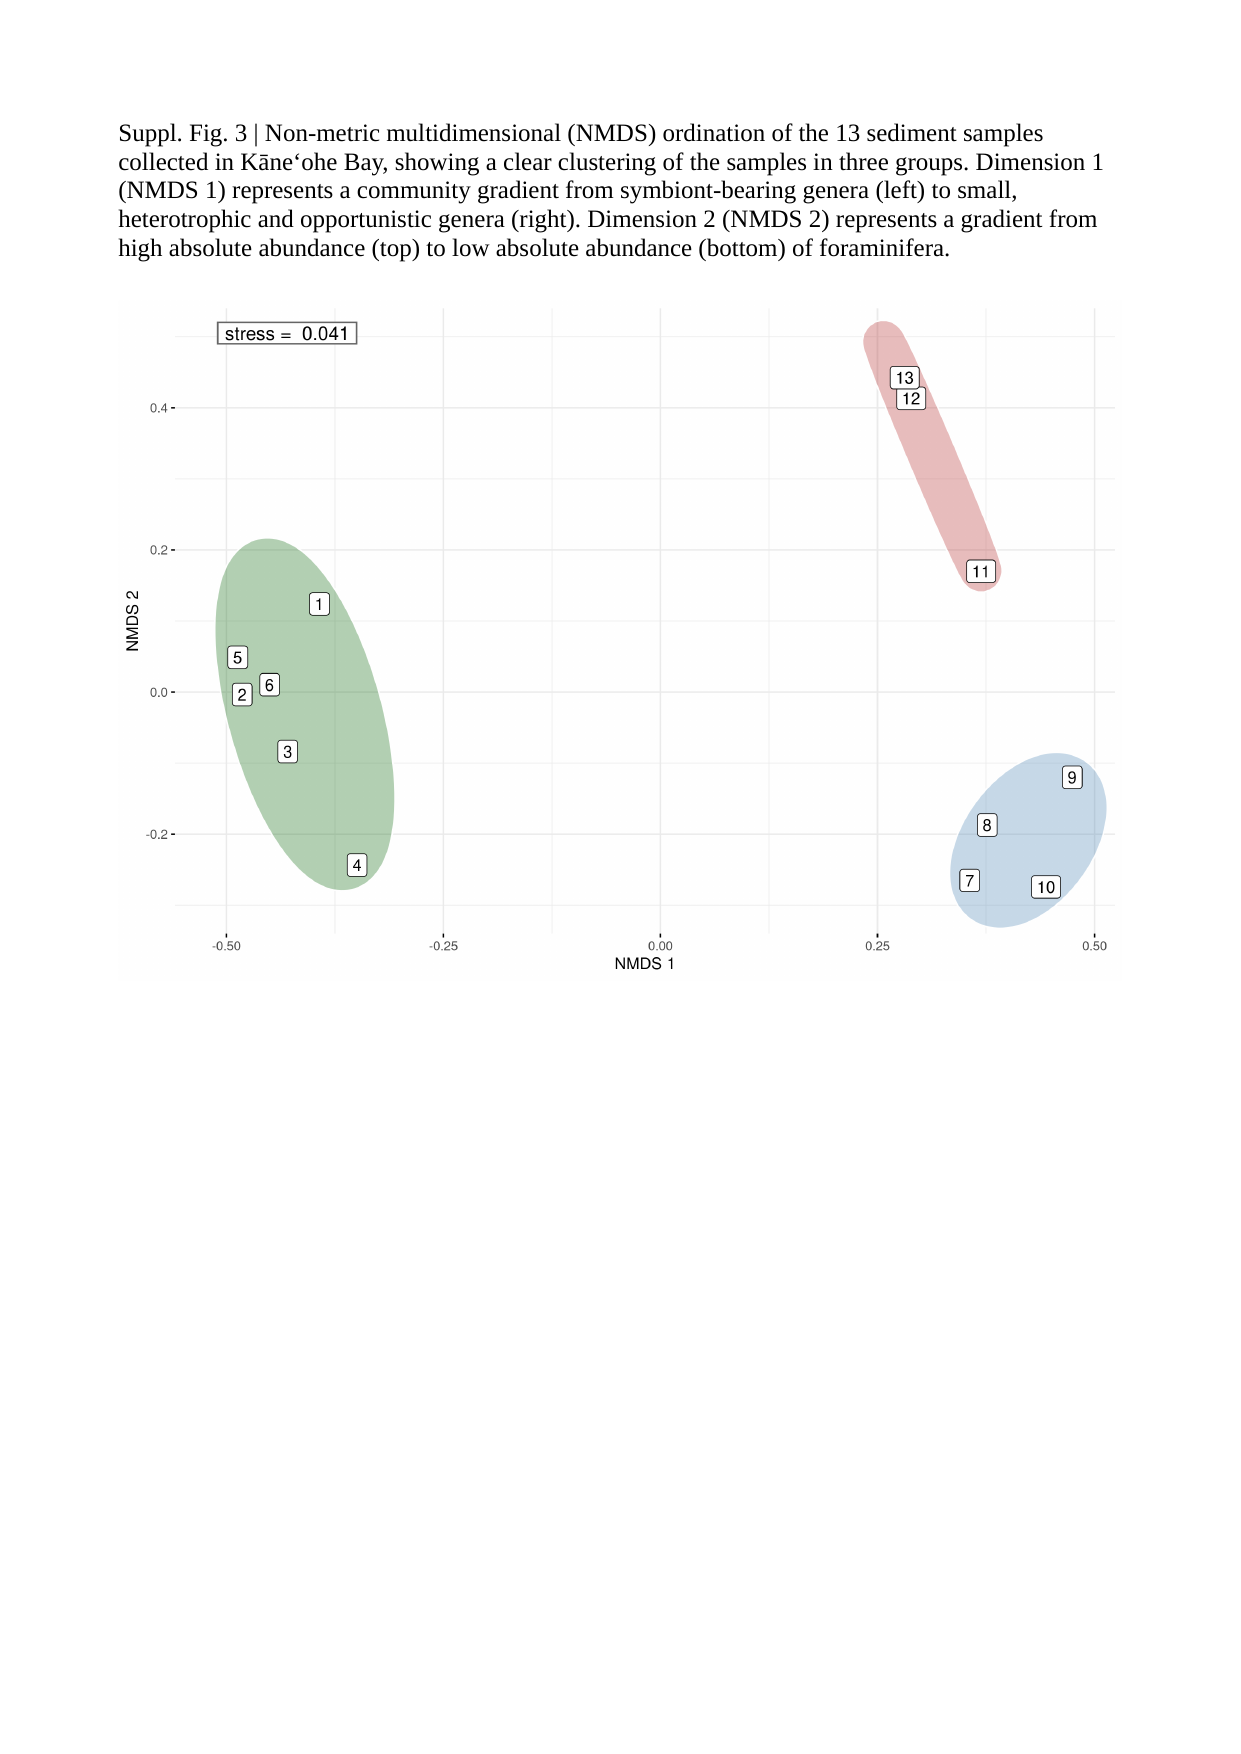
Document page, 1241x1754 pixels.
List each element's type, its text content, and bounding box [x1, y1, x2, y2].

text Suppl. Fig. 3 | Non-metric multidimensional (NMDS) ordination of the 13 sediment samples collected in Kāneʻohe Bay, showing a clear clustering of the samples in three groups. Dimension 1 (NMDS 1) represents a community gradient from symbiont-bearing genera (left) to small, heterotrophic and opportunistic genera (right). Dimension 2 (NMDS 2) represents a gradient from high absolute abundance (top) to low absolute abundance (bottom) of foraminifera. [118, 118, 1122, 262]
picture [118, 300, 1123, 981]
